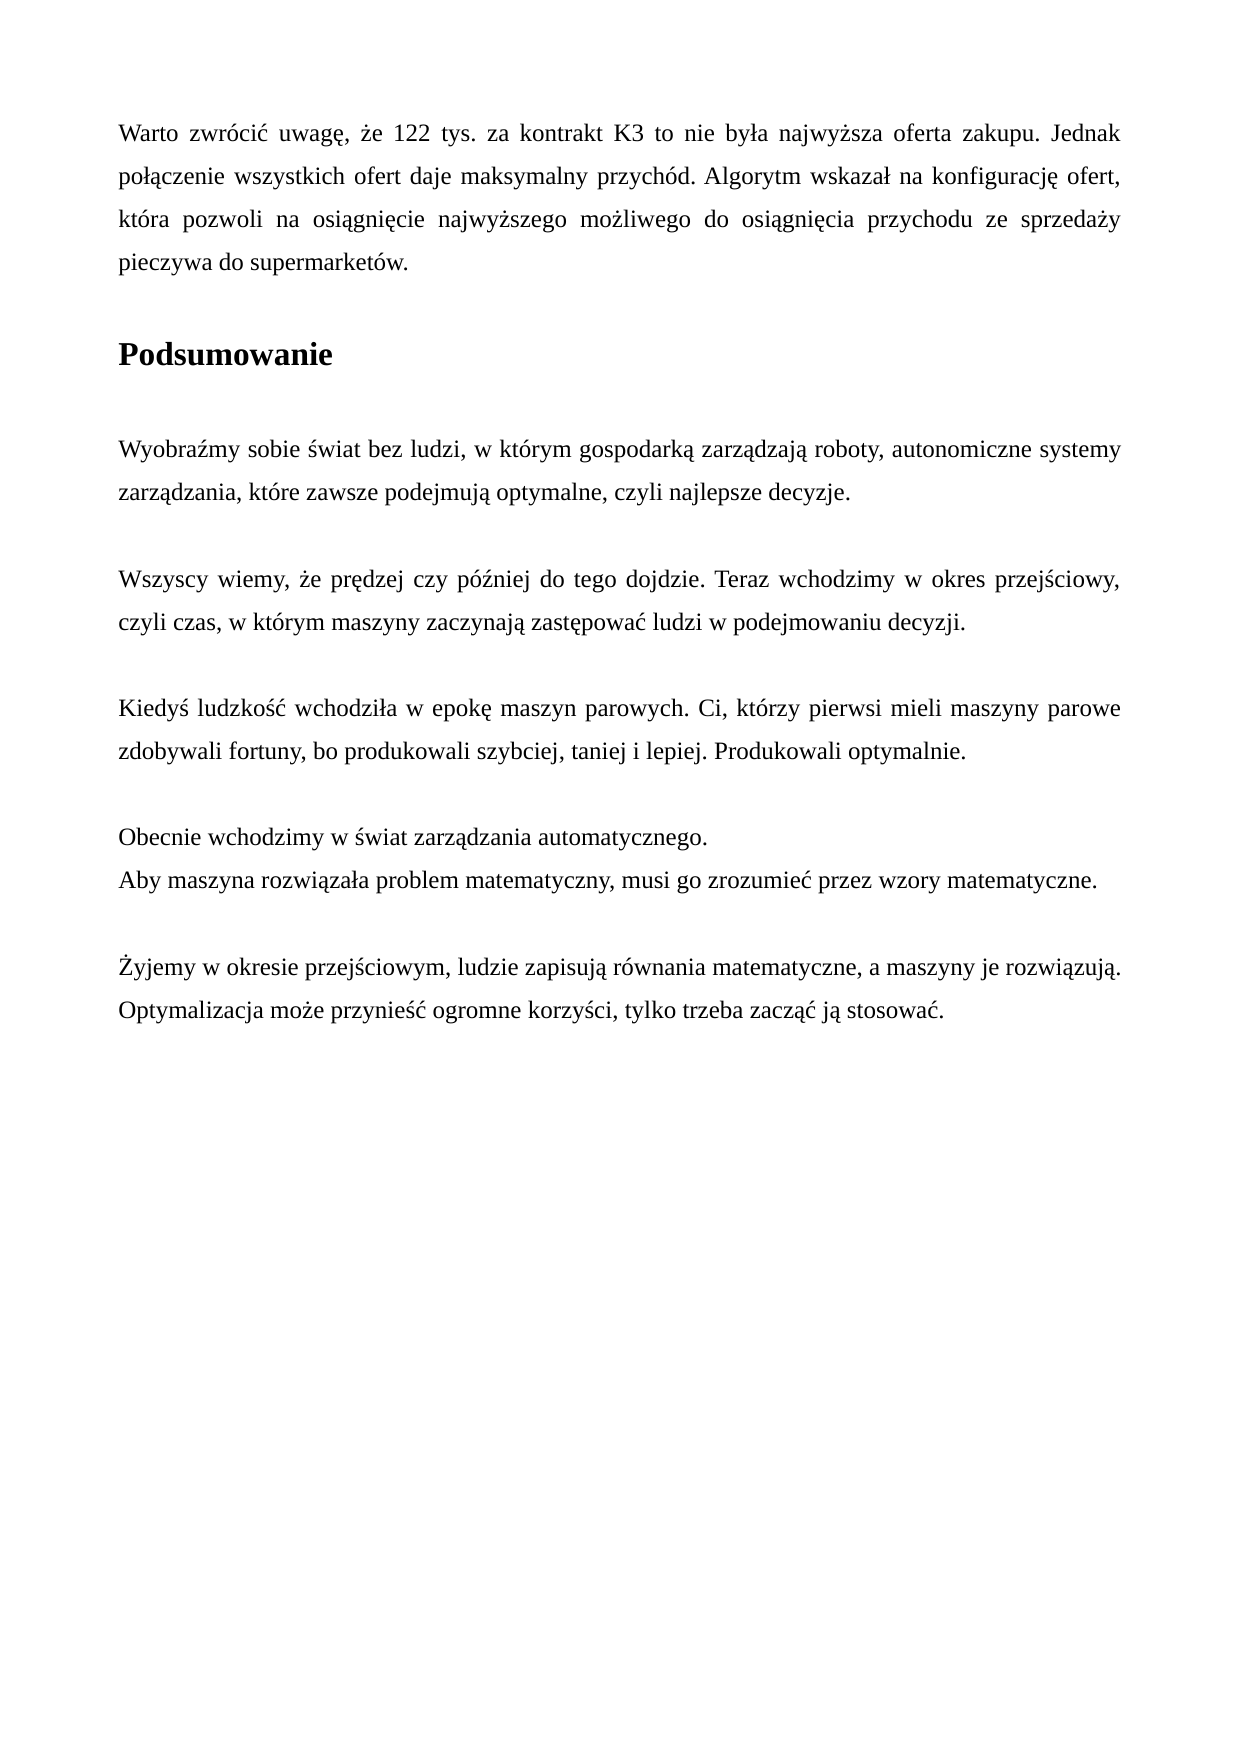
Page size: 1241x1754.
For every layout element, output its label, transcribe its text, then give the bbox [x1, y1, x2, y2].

text Obecnie wchodzimy w świat zarządzania automatycznego. [118, 822, 1122, 851]
text Optymalizacja może przynieść ogromne korzyści, tylko trzeba zacząć ją stosować. [118, 995, 1122, 1024]
text Żyjemy w okresie przejściowym, ludzie zapisują równania matematyczne, a maszyny je rozwiązują. [118, 952, 1122, 981]
text Podsumowanie [118, 334, 1122, 372]
text Wszyscy wiemy, że prędzej czy później do tego dojdzie. Teraz wchodzimy w okres przejściowy, czyli czas, w którym maszyny zaczynają zastępować ludzi w podejmowaniu decyzji. [118, 564, 1122, 636]
text Aby maszyna rozwiązała problem matematyczny, musi go zrozumieć przez wzory matematyczne. [118, 866, 1122, 894]
text Wyobraźmy sobie świat bez ludzi, w którym gospodarką zarządzają roboty, autonomiczne systemy zarządzania, które zawsze podejmują optymalne, czyli najlepsze decyzje. [118, 434, 1122, 506]
text Kiedyś ludzkość wchodziła w epokę maszyn parowych. Ci, którzy pierwsi mieli maszyny parowe zdobywali fortuny, bo produkowali szybciej, taniej i lepiej. Produkowali optymalnie. [118, 693, 1122, 765]
text Warto zwrócić uwagę, że 122 tys. za kontrakt K3 to nie była najwyższa oferta zakupu. Jednak połączenie wszystkich ofert daje maksymalny przychód. Algorytm wskazał na konfigurację ofert, która pozwoli na osiągnięcie najwyższego możliwego do osiągnięcia przychodu ze sprzedaży pieczywa do supermarketów. [118, 118, 1122, 276]
